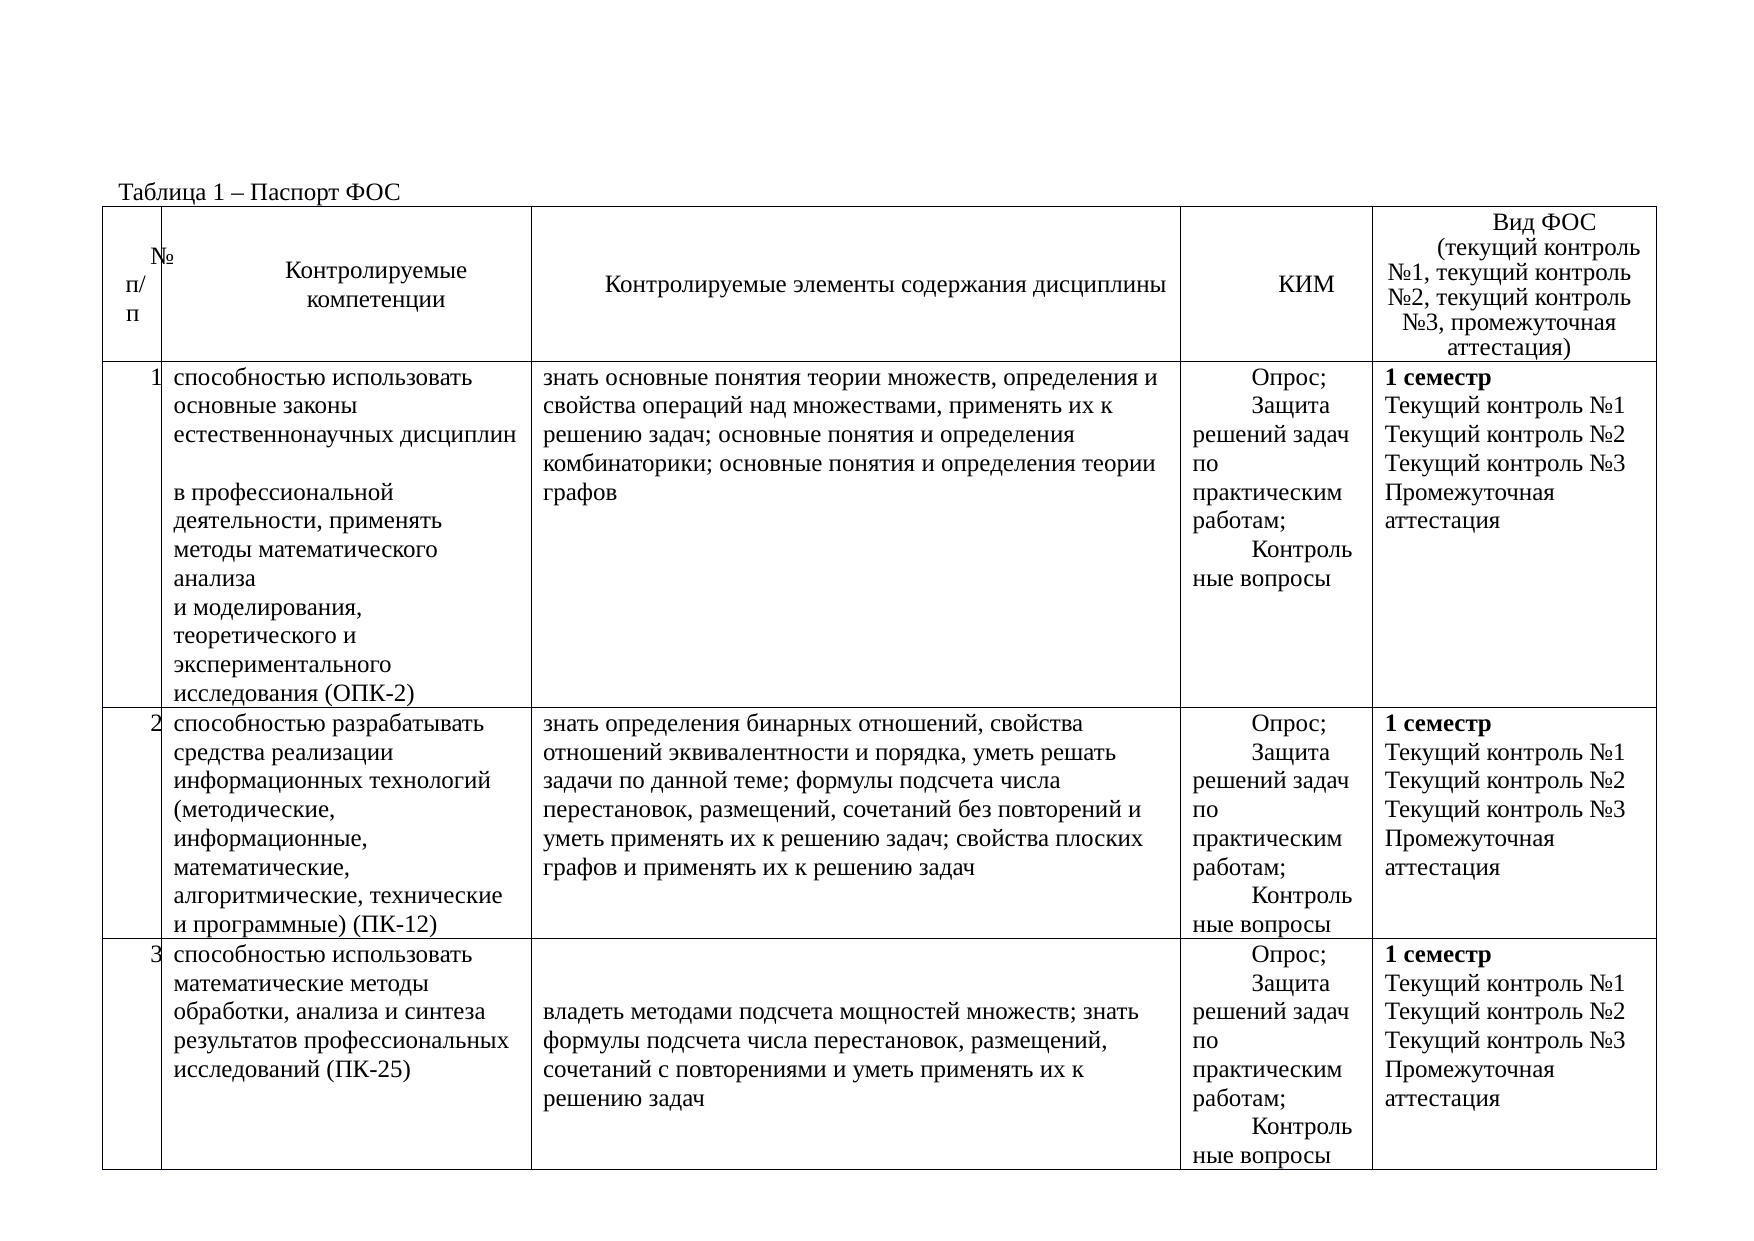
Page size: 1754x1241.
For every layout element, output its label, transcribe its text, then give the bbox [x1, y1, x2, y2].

table_cell способностью использовать математические методы обработки, анализа и синтеза результатов профессиональных исследований (ПК-25) [162, 939, 531, 1169]
table_cell 2 [103, 708, 161, 938]
table_cell знать определения бинарных отношений, свойства отношений эквивалентности и порядка, уметь решать задачи по данной теме; формулы подсчета числа перестановок, размещений, сочетаний без повторений и уметь применять их к решению задач; свойства плоских графов и применять их к решению задач [532, 708, 1180, 938]
table_header Контролируемые компетенции [162, 207, 531, 361]
table_cell 1 семестр Текущий контроль №1 Текущий контроль №2 Текущий контроль №3 Промежуточная аттестация [1373, 362, 1656, 707]
table_cell 1 семестр Текущий контроль №1 Текущий контроль №2 Текущий контроль №3 Промежуточная аттестация [1373, 939, 1656, 1169]
table_cell 1 семестр Текущий контроль №1 Текущий контроль №2 Текущий контроль №3 Промежуточная аттестация [1373, 708, 1656, 938]
table_cell знать основные понятия теории множеств, определения и свойства операций над множествами, применять их к решению задач; основные понятия и определения комбинаторики; основные понятия и определения теории графов [532, 362, 1180, 707]
table_cell 3 [103, 939, 161, 1169]
table_cell владеть методами подсчета мощностей множеств; знать формулы подсчета числа перестановок, размещений, сочетаний с повторениями и уметь применять их к решению задач [532, 939, 1180, 1169]
table_cell Опрос; Защита решений задач по практическим работам; Контрольные вопросы [1181, 708, 1372, 938]
table_header КИМ [1181, 207, 1372, 361]
table_cell Опрос; Защита решений задач по практическим работам; Контрольные вопросы [1181, 362, 1372, 707]
table_cell способностью использовать основные законы естественнонаучных дисциплин в профессиональной деятельности, применять методы математического анализа и моделирования, теоретического и экспериментального исследования (ОПК-2) [162, 362, 531, 707]
table_cell Опрос; Защита решений задач по практическим работам; Контрольные вопросы [1181, 939, 1372, 1169]
table_cell 1 [103, 362, 161, 707]
text Таблица 1 – Паспорт ФОС [118, 177, 1636, 206]
table_header Контролируемые элементы содержания дисциплины [532, 207, 1180, 361]
table_header № п/п [103, 207, 161, 361]
table_cell способностью разрабатывать средства реализации информационных технологий (методические, информационные, математические, алгоритмические, технические и программные) (ПК-12) [162, 708, 531, 938]
table_header Вид ФОС (текущий контроль №1, текущий контроль №2, текущий контроль №3, промежуточная аттестация) [1373, 207, 1656, 361]
